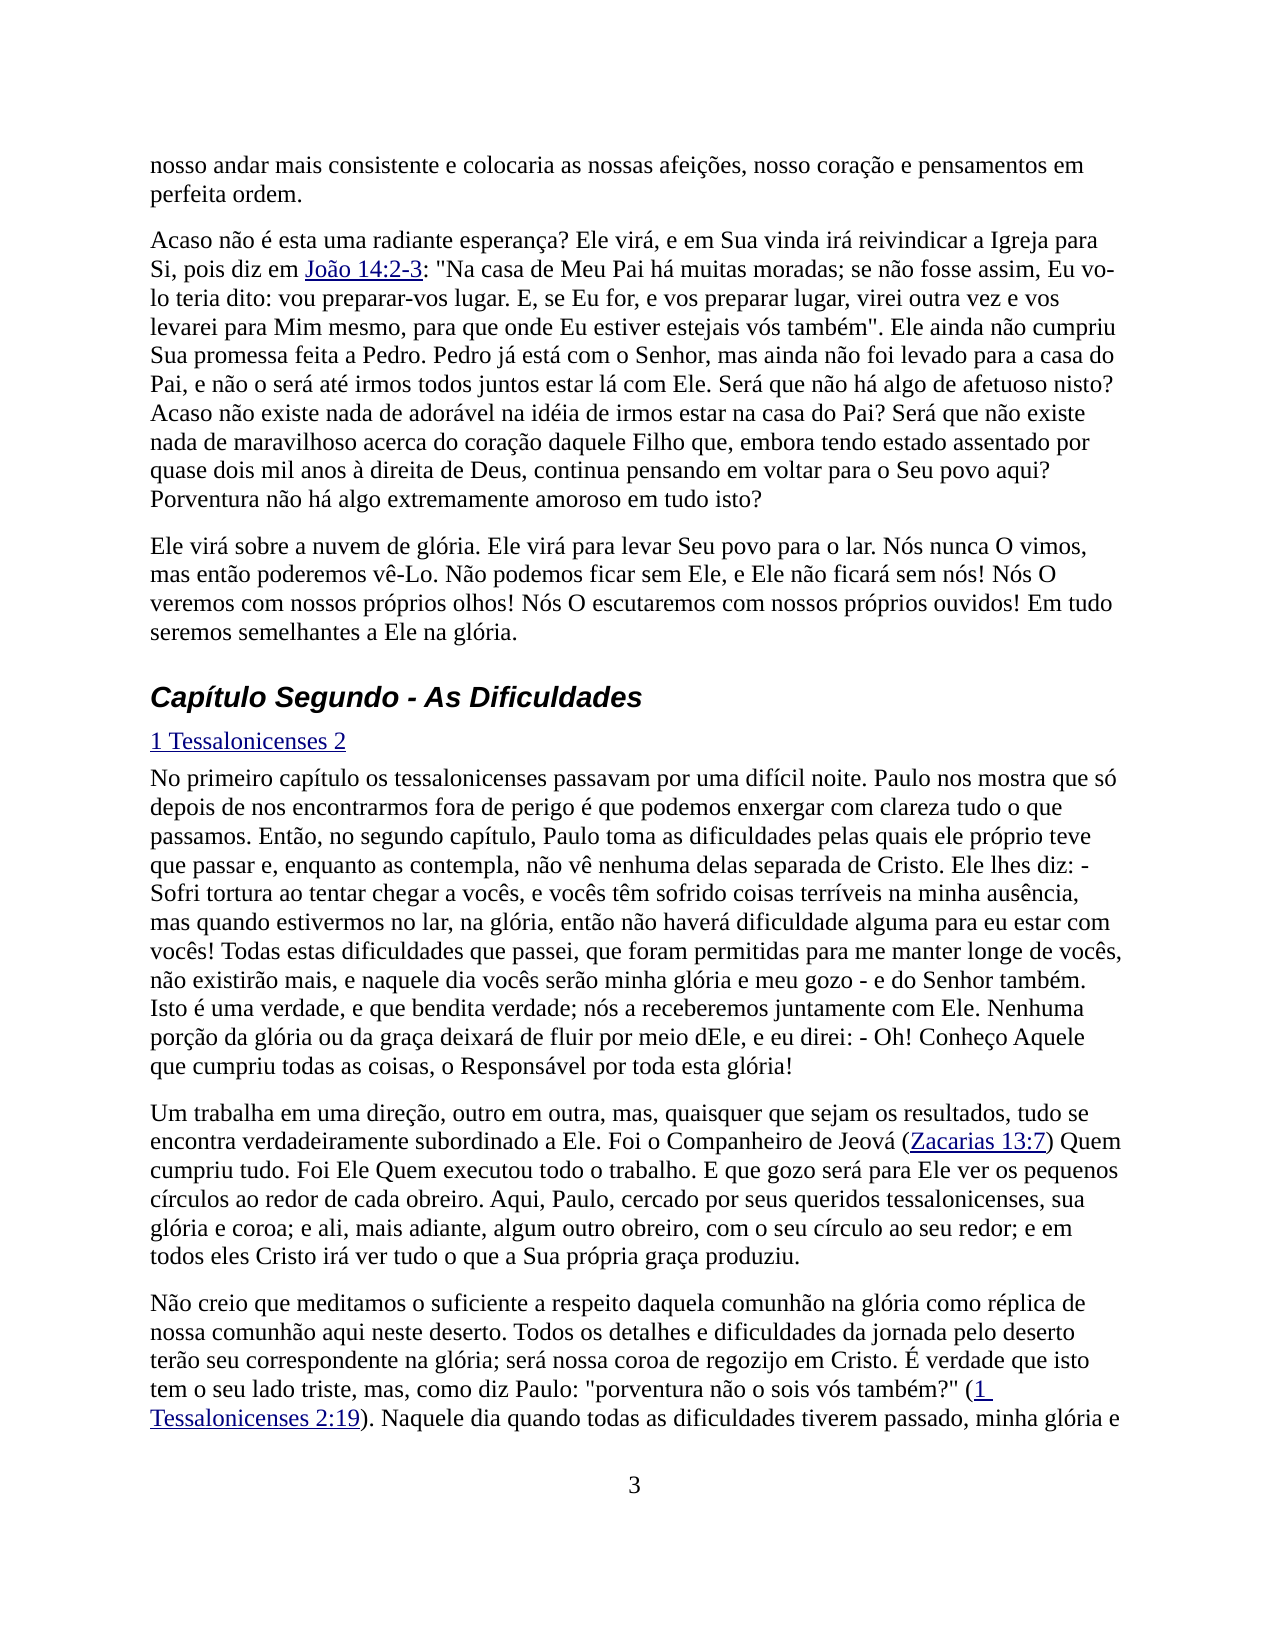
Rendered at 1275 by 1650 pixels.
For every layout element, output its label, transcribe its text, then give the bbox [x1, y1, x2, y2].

subtitle Capítulo Segundo - As Dificuldades [150, 680, 1125, 713]
text 1 Tessalonicenses 2 [150, 726, 1125, 754]
text No primeiro capítulo os tessalonicenses passavam por uma difícil noite. Paulo nos mostra que só depois de nos encontrarmos fora de perigo é que podemos enxergar com clareza tudo o que passamos. Então, no segundo capítulo, Paulo toma as dificuldades pelas quais ele próprio teve que passar e, enquanto as contempla, não vê nenhuma delas separada de Cristo. Ele lhes diz: - Sofri tortura ao tentar chegar a vocês, e vocês têm sofrido coisas terríveis na minha ausência, mas quando estivermos no lar, na glória, então não haverá dificuldade alguma para eu estar com vocês! Todas estas dificuldades que passei, que foram permitidas para me manter longe de vocês, não existirão mais, e naquele dia vocês serão minha glória e meu gozo - e do Senhor também. Isto é uma verdade, e que bendita verdade; nós a receberemos juntamente com Ele. Nenhuma porção da glória ou da graça deixará de fluir por meio dEle, e eu direi: - Oh! Conheço Aquele que cumpriu todas as coisas, o Responsável por toda esta glória! [150, 763, 1125, 1080]
text Não creio que meditamos o suficiente a respeito daquela comunhão na glória como réplica de nossa comunhão aqui neste deserto. Todos os detalhes e dificuldades da jornada pelo deserto terão seu correspondente na glória; será nossa coroa de regozijo em Cristo. É verdade que isto tem o seu lado triste, mas, como diz Paulo: "porventura não o sois vós também?" (1 Tessalonicenses 2:19). Naquele dia quando todas as dificuldades tiverem passado, minha glória e [150, 1288, 1125, 1432]
text Um trabalha em uma direção, outro em outra, mas, quaisquer que sejam os resultados, tudo se encontra verdadeiramente subordinado a Ele. Foi o Companheiro de Jeová (Zacarias 13:7) Quem cumpriu tudo. Foi Ele Quem executou todo o trabalho. E que gozo será para Ele ver os pequenos círculos ao redor de cada obreiro. Aqui, Paulo, cercado por seus queridos tessalonicenses, sua glória e coroa; e ali, mais adiante, algum outro obreiro, com o seu círculo ao seu redor; e em todos eles Cristo irá ver tudo o que a Sua própria graça produziu. [150, 1098, 1125, 1270]
text Ele virá sobre a nuvem de glória. Ele virá para levar Seu povo para o lar. Nós nunca O vimos, mas então poderemos vê-Lo. Não podemos ficar sem Ele, e Ele não ficará sem nós! Nós O veremos com nossos próprios olhos! Nós O escutaremos com nossos próprios ouvidos! Em tudo seremos semelhantes a Ele na glória. [150, 531, 1125, 646]
text Acaso não é esta uma radiante esperança? Ele virá, e em Sua vinda irá reivindicar a Igreja para Si, pois diz em João 14:2-3: "Na casa de Meu Pai há muitas moradas; se não fosse assim, Eu vo-lo teria dito: vou preparar-vos lugar. E, se Eu for, e vos preparar lugar, virei outra vez e vos levarei para Mim mesmo, para que onde Eu estiver estejais vós também". Ele ainda não cumpriu Sua promessa feita a Pedro. Pedro já está com o Senhor, mas ainda não foi levado para a casa do Pai, e não o será até irmos todos juntos estar lá com Ele. Será que não há algo de afetuoso nisto? Acaso não existe nada de adorável na idéia de irmos estar na casa do Pai? Será que não existe nada de maravilhoso acerca do coração daquele Filho que, embora tendo estado assentado por quase dois mil anos à direita de Deus, continua pensando em voltar para o Seu povo aqui? Porventura não há algo extremamente amoroso em tudo isto? [150, 225, 1125, 513]
text nosso andar mais consistente e colocaria as nossas afeições, nosso coração e pensamentos em perfeita ordem. [150, 150, 1125, 207]
